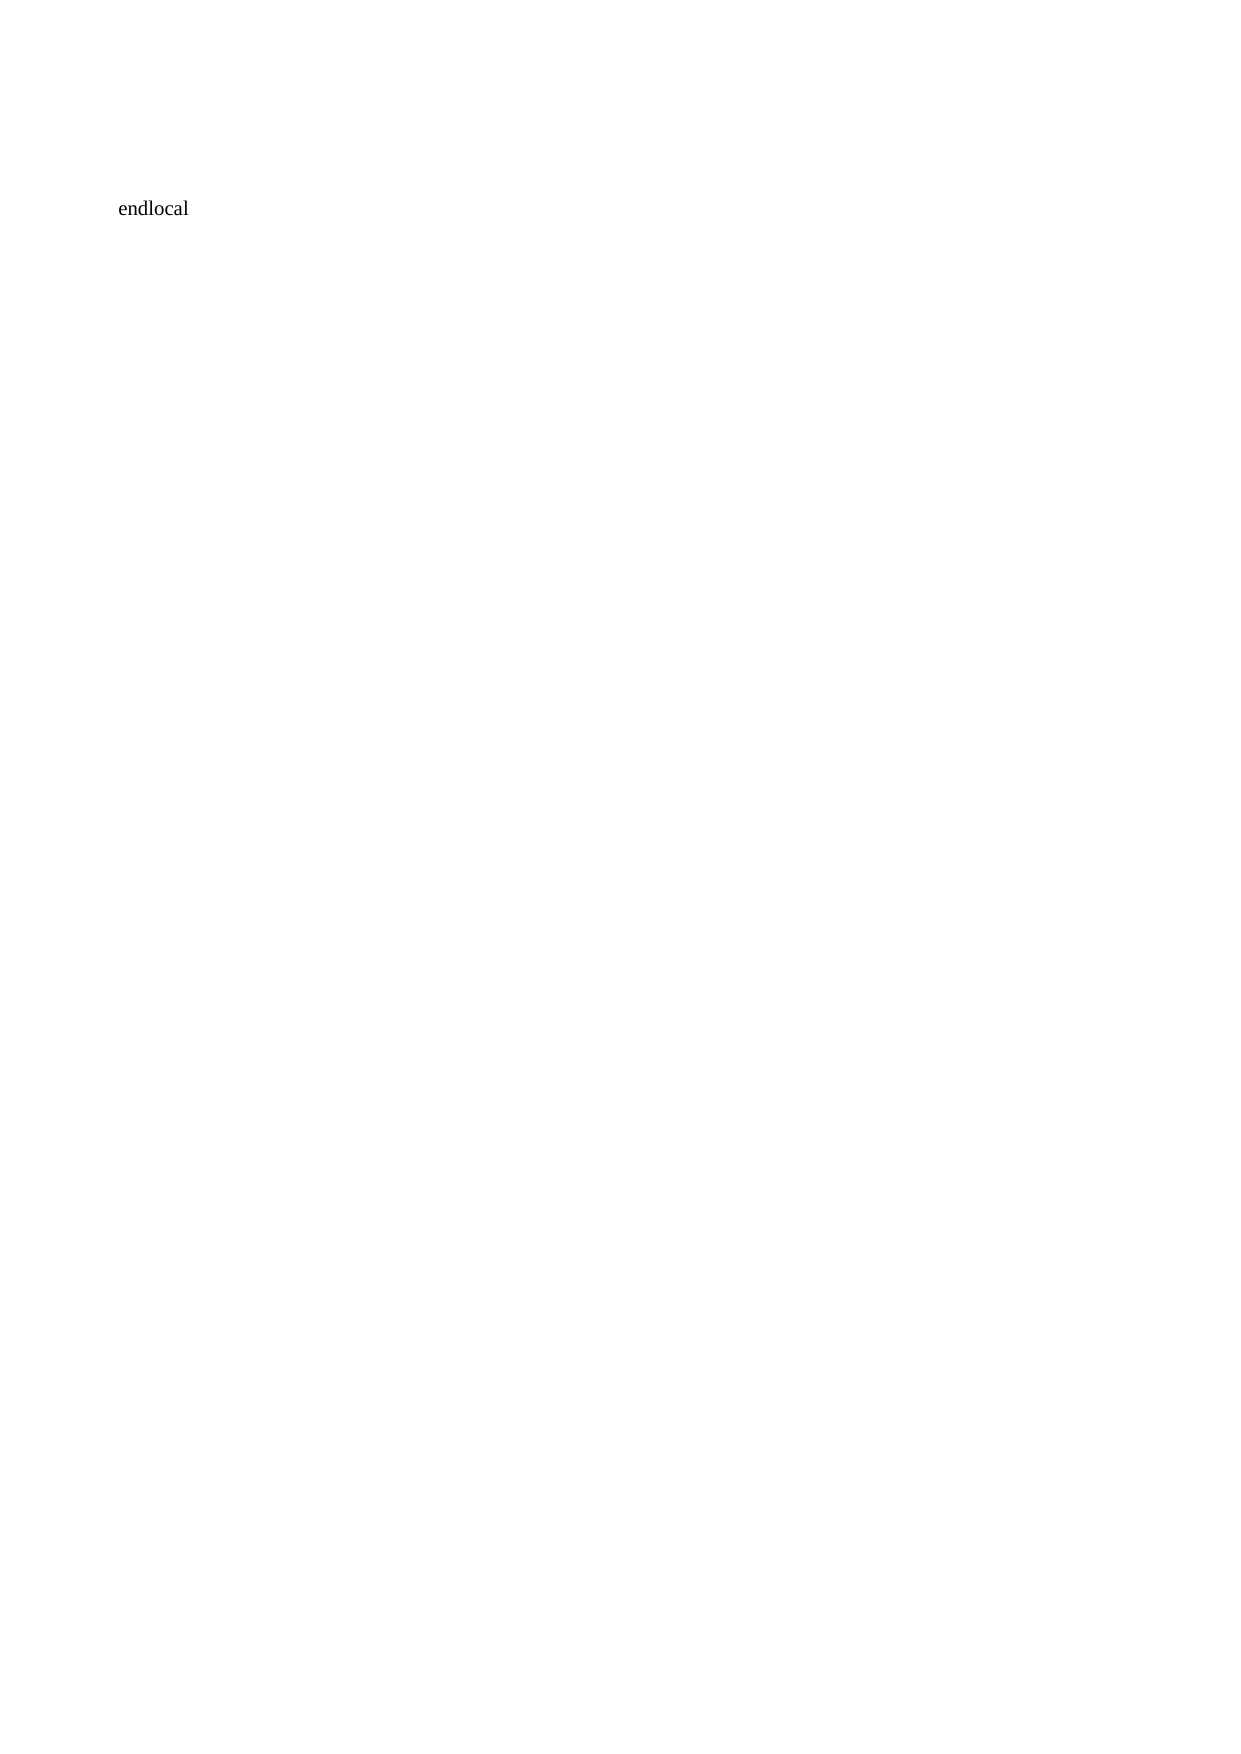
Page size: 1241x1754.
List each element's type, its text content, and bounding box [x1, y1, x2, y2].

text endlocal [118, 196, 1122, 220]
